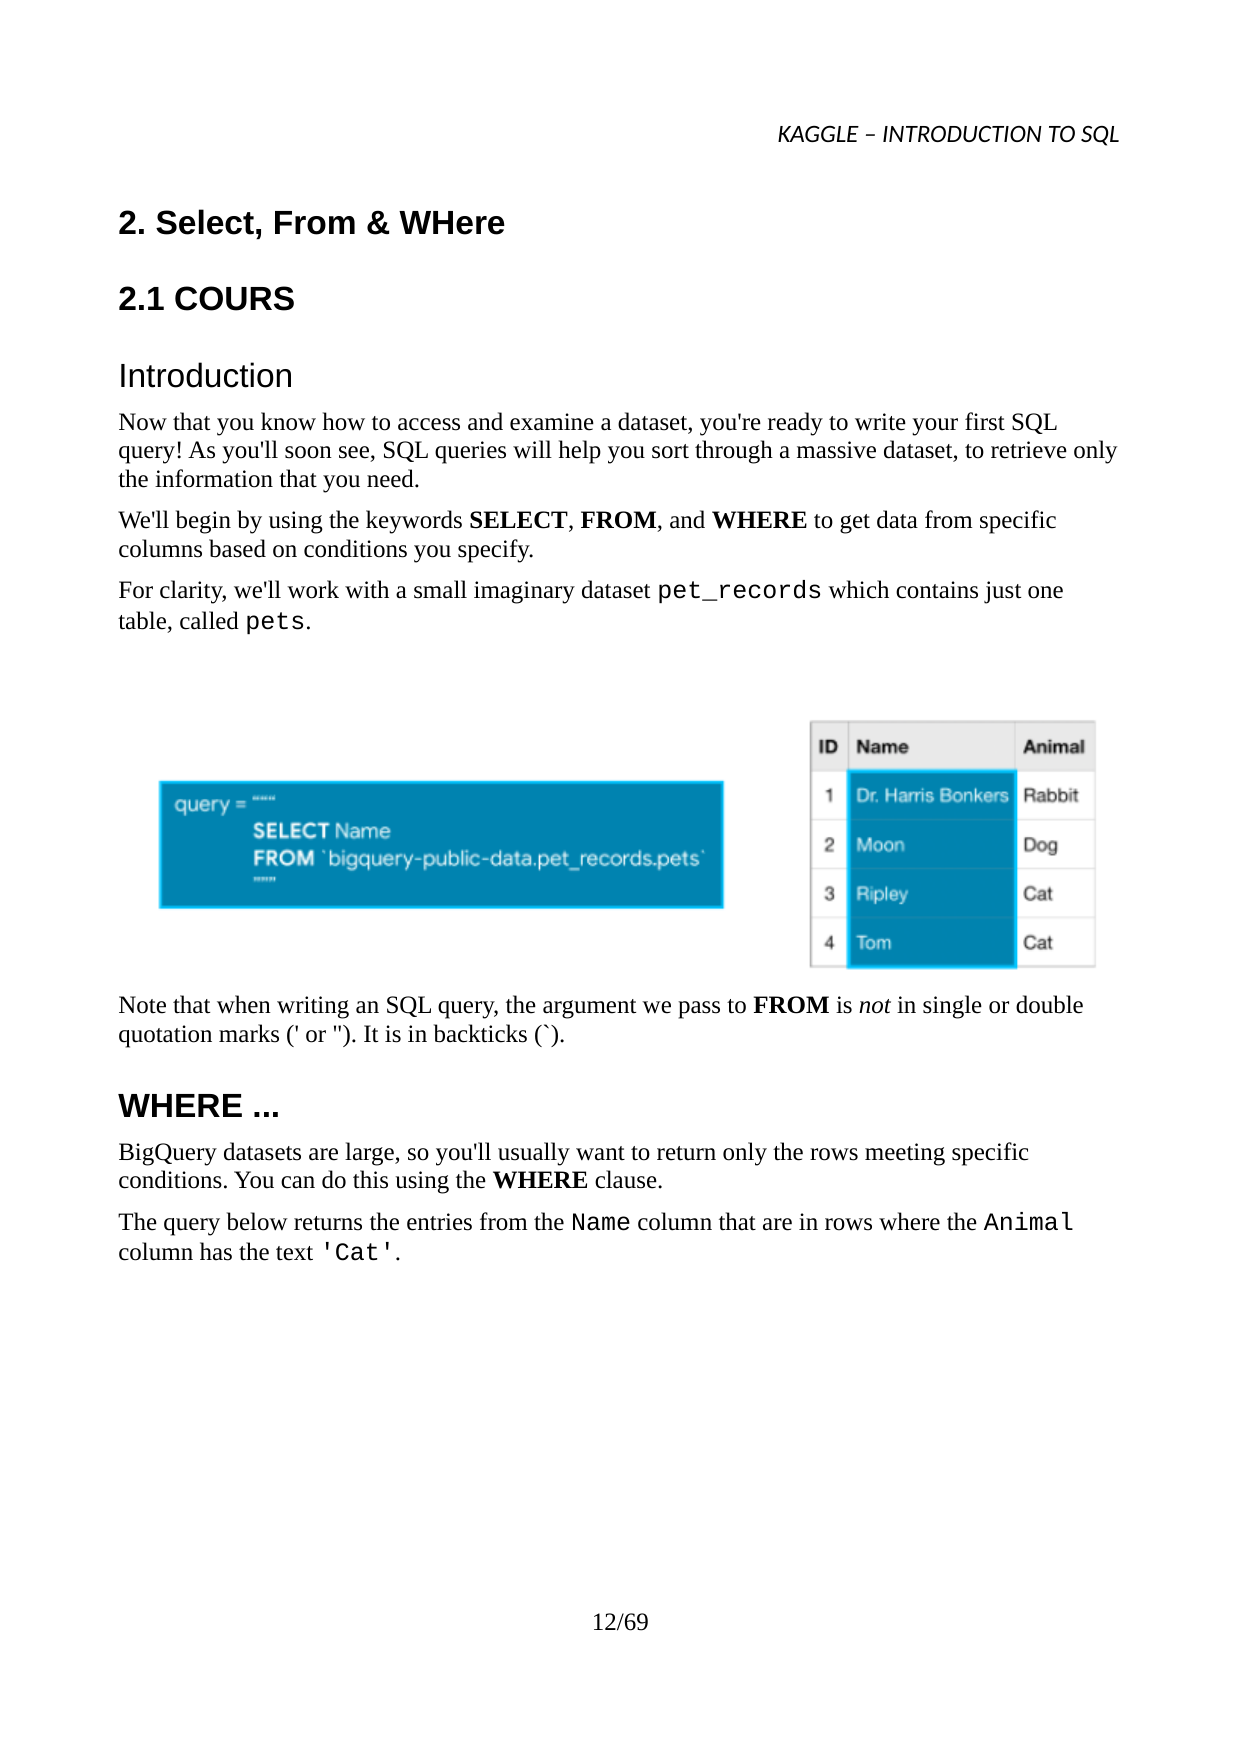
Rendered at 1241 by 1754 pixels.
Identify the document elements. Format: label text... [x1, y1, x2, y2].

text We'll begin by using the keywords SELECT, FROM, and WHERE to get data from specific columns based on conditions you specify. [118, 505, 1122, 563]
subtitle WHERE ... [118, 1085, 1122, 1124]
text For clarity, we'll work with a small imaginary dataset pet_records which contains just one table, called pets. [118, 575, 1122, 637]
text BigQuery datasets are large, so you'll usually want to return only the rows meeting specific conditions. You can do this using the WHERE clause. [118, 1137, 1122, 1194]
picture [118, 690, 1122, 991]
text The query below returns the entries from the Name column that are in rows where the Animal column has the text 'Cat'. [118, 1207, 1122, 1268]
subtitle 2. Select, From & WHere [118, 203, 1122, 242]
text Now that you know how to access and examine a dataset, you're ready to write your first SQL query! As you'll soon see, SQL queries will help you sort through a massive dataset, to retrieve only the information that you need. [118, 407, 1122, 493]
text Note that when writing an SQL query, the argument we pass to FROM is not in single or double quotation marks (' or "). It is in backticks (`). [118, 991, 1122, 1048]
subtitle Introduction [118, 355, 1122, 394]
subtitle 2.1 COURS [118, 279, 1122, 318]
